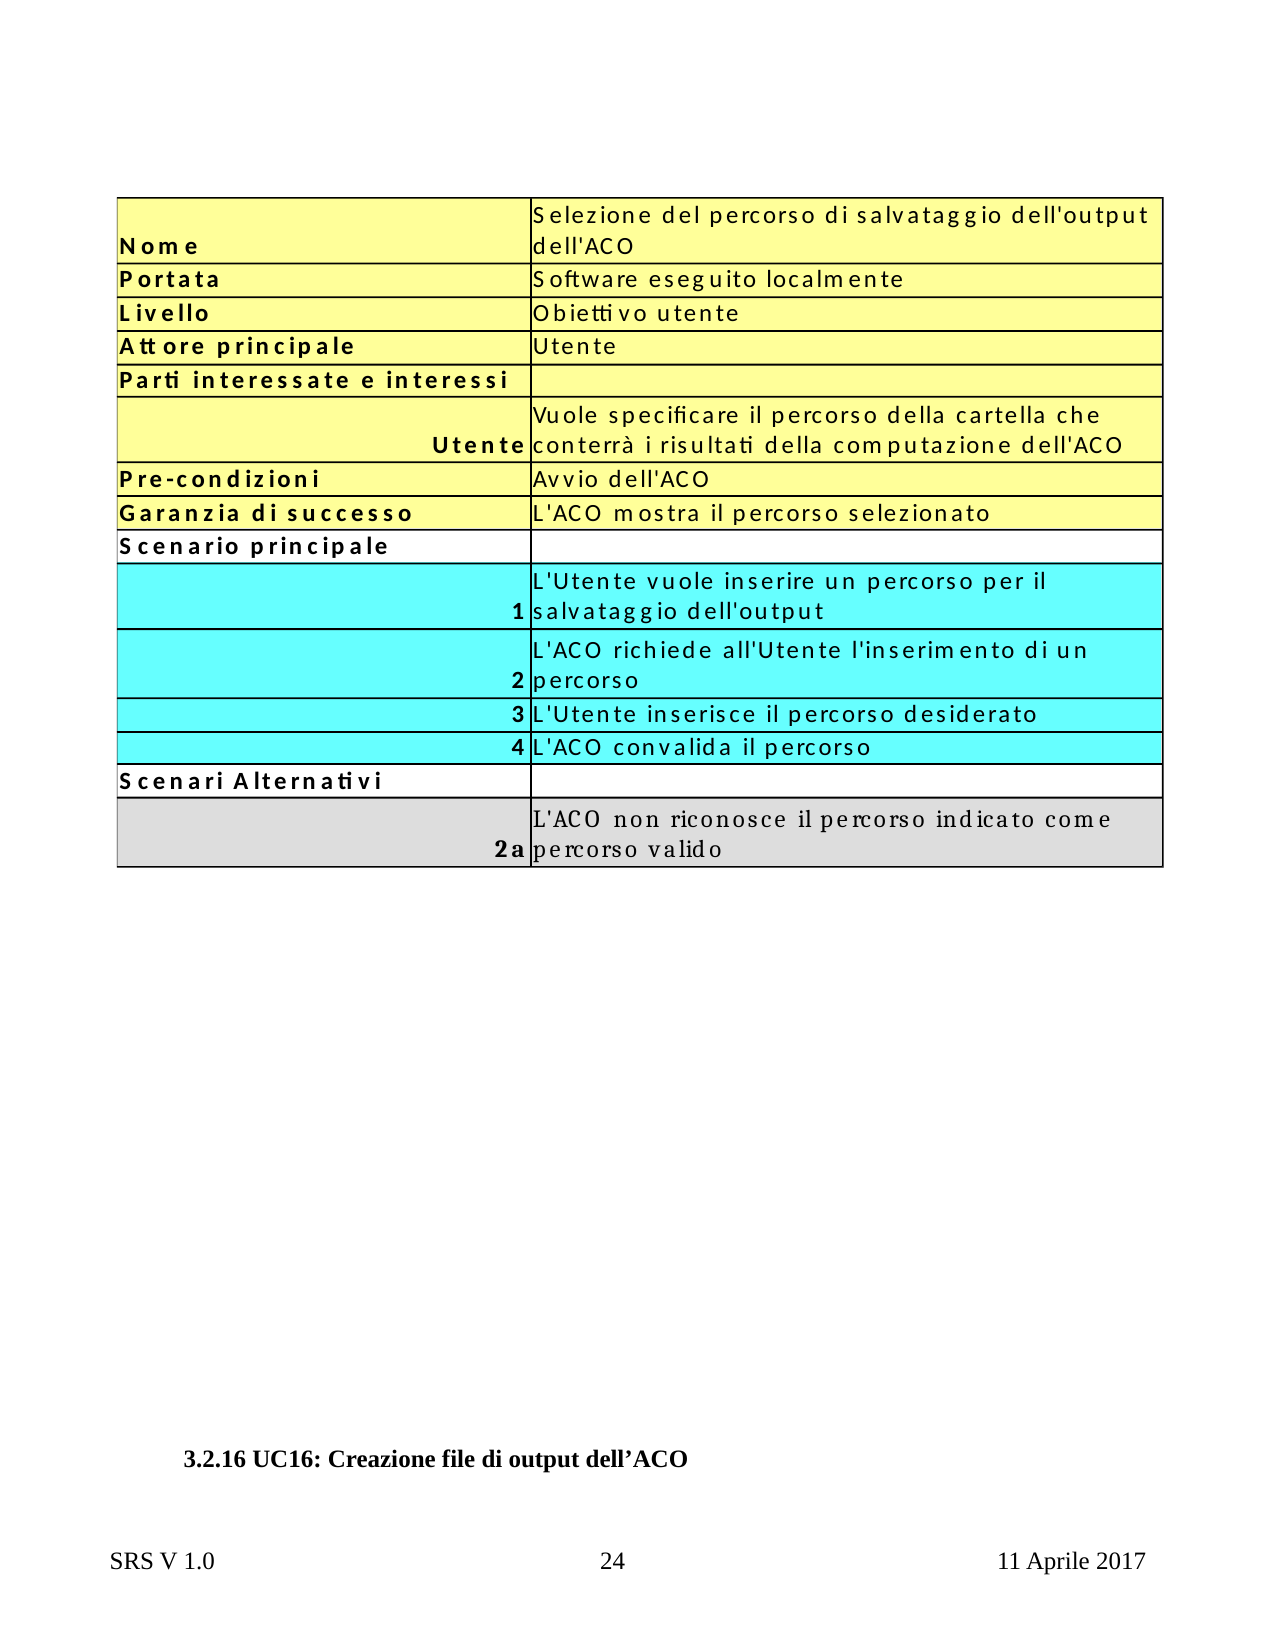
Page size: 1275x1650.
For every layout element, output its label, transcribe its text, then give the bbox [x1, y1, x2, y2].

text 3.2.16 UC16: Creazione file di output dell’ACO [109, 1444, 1162, 1473]
